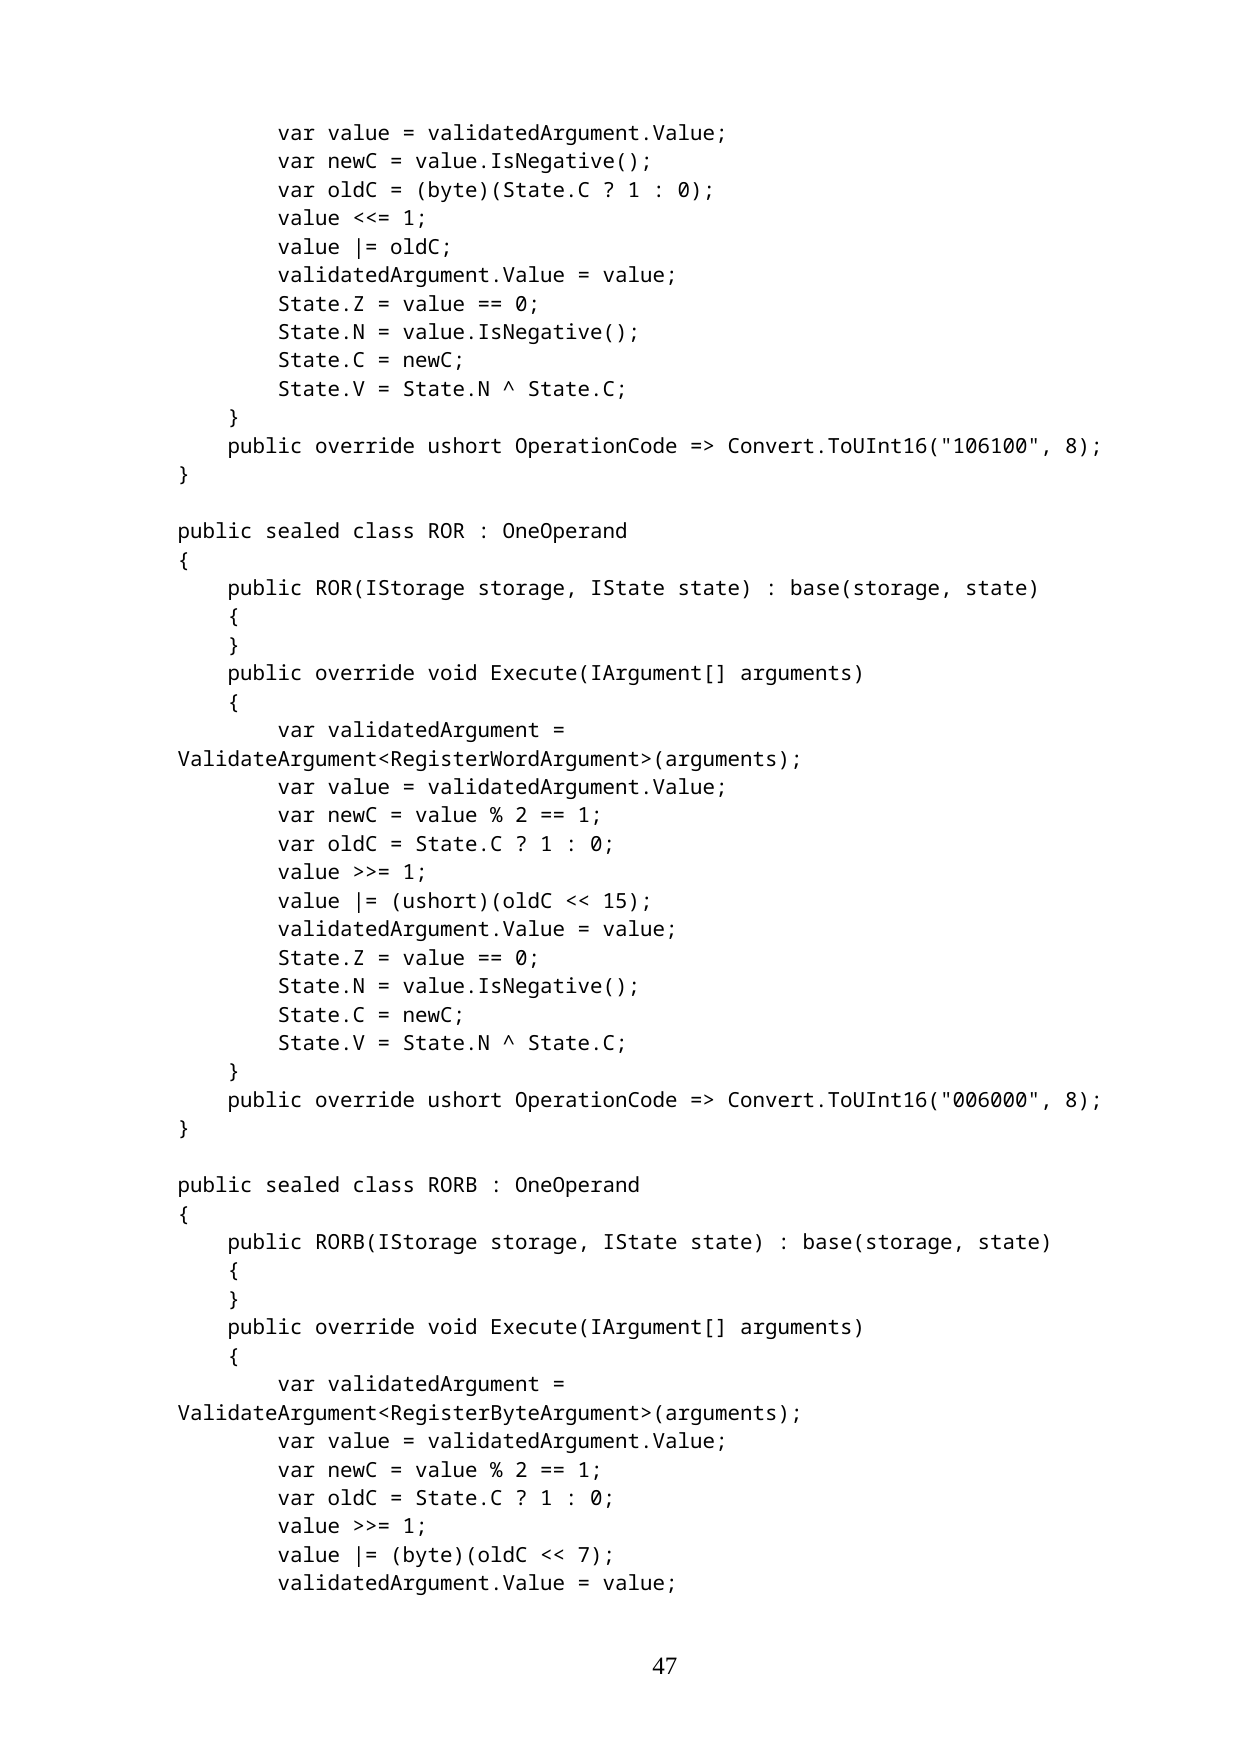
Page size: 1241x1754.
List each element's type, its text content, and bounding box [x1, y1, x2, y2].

table_header var value = validatedArgument.Value; var newC = value.IsNegative(); var oldC = (byte)(State.C ? 1 : 0); value <<= 1; value |= oldC; validatedArgument.Value = value; State.Z = value == 0; State.N = value.IsNegative(); State.C = newC; State.V = State.N ^ State.C; } public override ushort OperationCode => Convert.ToUInt16("106100", 8); } public sealed class ROR : OneOperand { public ROR(IStorage storage, IState state) : base(storage, state) { } public override void Execute(IArgument[] arguments) { var validatedArgument = ValidateArgument<RegisterWordArgument>(arguments); var value = validatedArgument.Value; var newC = value % 2 == 1; var oldC = State.C ? 1 : 0; value >>= 1; value |= (ushort)(oldC << 15); validatedArgument.Value = value; State.Z = value == 0; State.N = value.IsNegative(); State.C = newC; State.V = State.N ^ State.C; } public override ushort OperationCode => Convert.ToUInt16("006000", 8); } public sealed class RORB : OneOperand { public RORB(IStorage storage, IState state) : base(storage, state) { } public override void Execute(IArgument[] arguments) { var validatedArgument = ValidateArgument<RegisterByteArgument>(arguments); var value = validatedArgument.Value; var newC = value % 2 == 1; var oldC = State.C ? 1 : 0; value >>= 1; value |= (byte)(oldC << 7); validatedArgument.Value = value; [177, 118, 1152, 1597]
